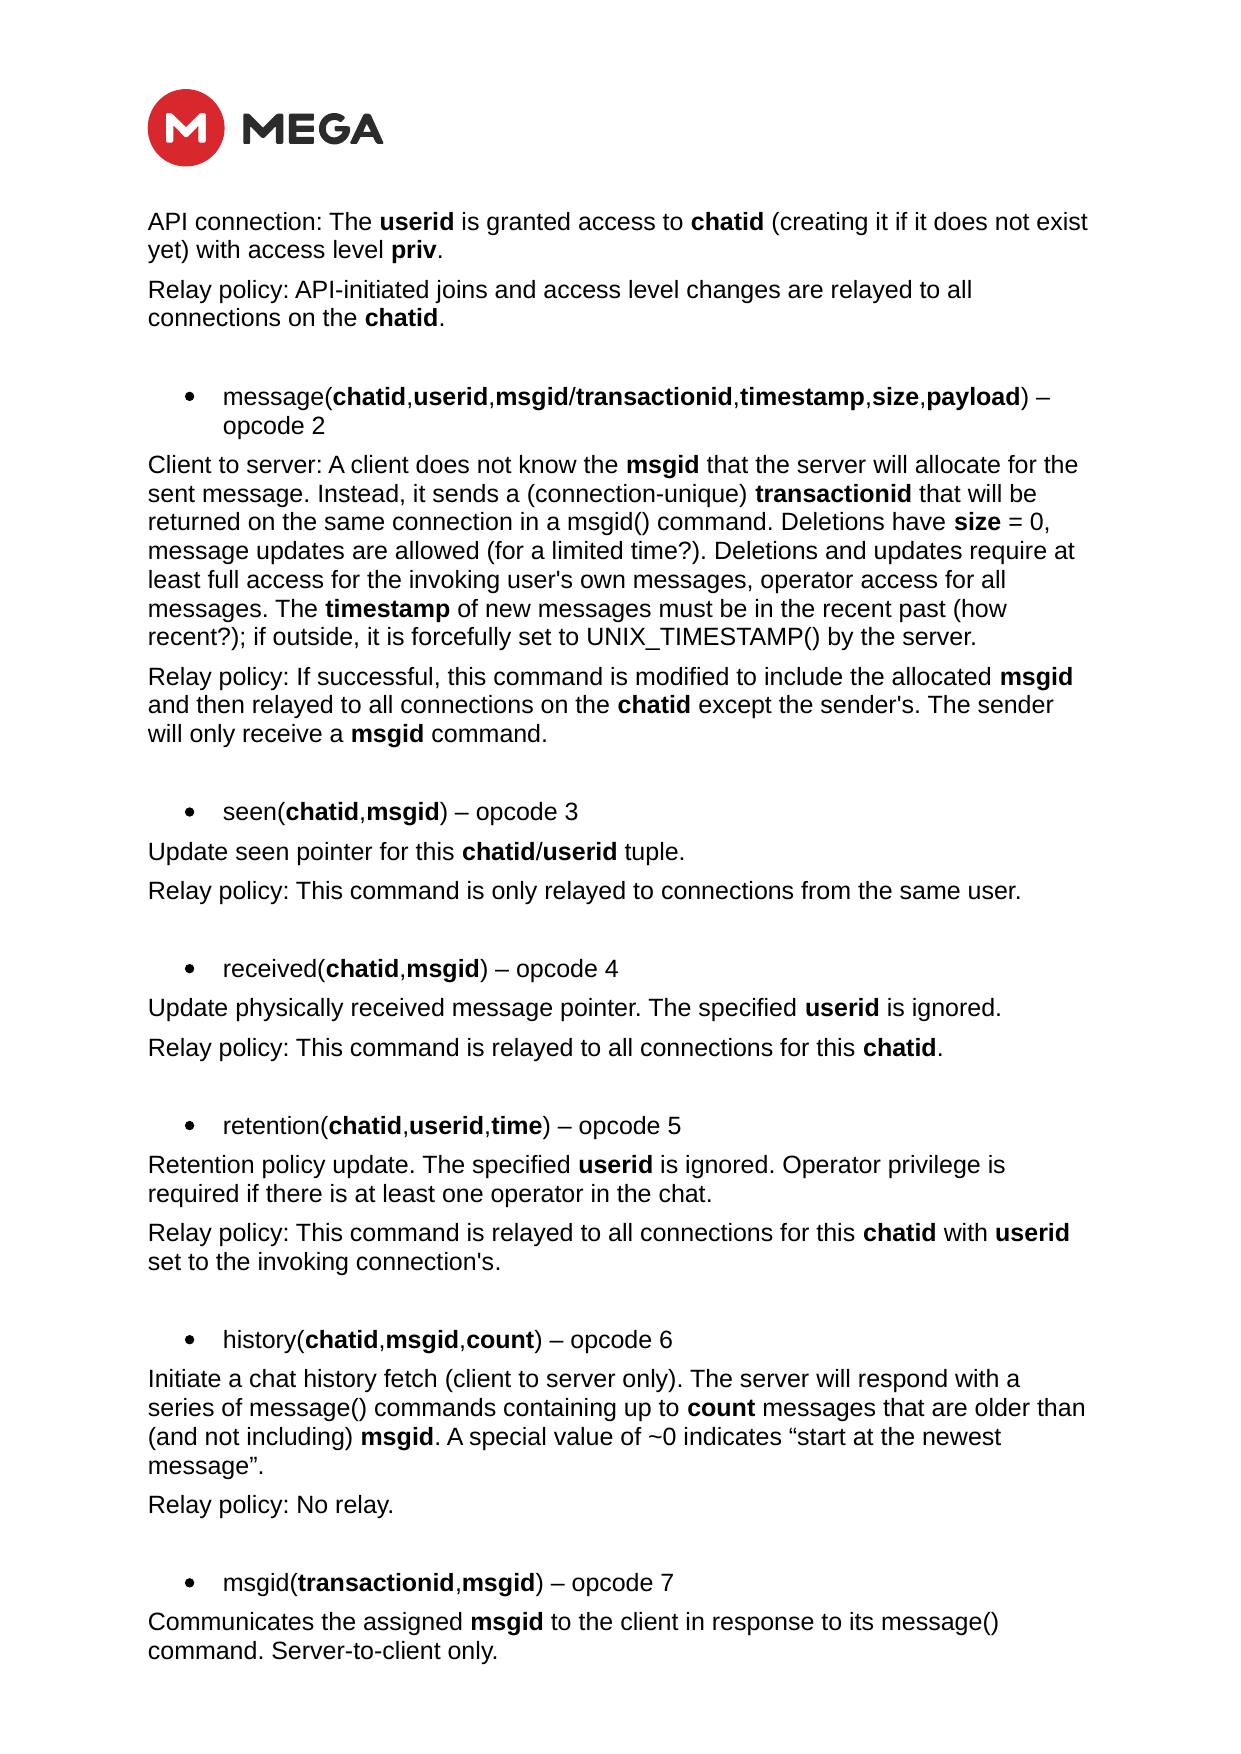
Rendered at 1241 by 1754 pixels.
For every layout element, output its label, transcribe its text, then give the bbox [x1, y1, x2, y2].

text Relay policy: This command is relayed to all connections for this chatid with userid set to the invoking connection's. [148, 1218, 1092, 1276]
text Retention policy update. The specified userid is ignored. Operator privilege is required if there is at least one operator in the chat. [148, 1150, 1092, 1208]
list message(chatid,userid,msgid/transactionid,timestamp,size,payload) – opcode 2 [185, 382, 1092, 439]
text Relay policy: This command is only relayed to connections from the same user. [148, 876, 1092, 904]
text API connection: The userid is granted access to chatid (creating it if it does not exist yet) with access level priv. [148, 207, 1092, 264]
text Update physically received message pointer. The specified userid is ignored. [148, 993, 1092, 1022]
list received(chatid,msgid) – opcode 4 [185, 954, 1092, 983]
list history(chatid,msgid,count) – opcode 6 [185, 1325, 1092, 1354]
text Update seen pointer for this chatid/userid tuple. [148, 837, 1092, 865]
text Relay policy: API-initiated joins and access level changes are relayed to all connections on the chatid. [148, 275, 1092, 332]
text Client to server: A client does not know the msgid that the server will allocate for the sent message. Instead, it sends a (connection-unique) transactionid that will be returned on the same connection in a msgid() command. Deletions have size = 0, message updates are allowed (for a limited time?). Deletions and updates require at least full access for the invoking user's own messages, operator access for all messages. The timestamp of new messages must be in the recent past (how recent?); if outside, it is forcefully set to UNIX_TIMESTAMP() by the server. [148, 450, 1092, 651]
list retention(chatid,userid,time) – opcode 5 [185, 1111, 1092, 1140]
text Communicates the assigned msgid to the client in response to its message() command. Server-to-client only. [148, 1607, 1092, 1665]
list seen(chatid,msgid) – opcode 3 [185, 797, 1092, 826]
list msgid(transactionid,msgid) – opcode 7 [185, 1568, 1092, 1597]
text Relay policy: No relay. [148, 1490, 1092, 1518]
text Relay policy: If successful, this command is modified to include the allocated msgid and then relayed to all connections on the chatid except the sender's. The sender will only receive a msgid command. [148, 661, 1092, 748]
text Initiate a chat history fetch (client to server only). The server will respond with a series of message() commands containing up to count messages that are older than (and not including) msgid. A special value of ~0 indicates “start at the newest message”. [148, 1364, 1092, 1479]
text Relay policy: This command is relayed to all connections for this chatid. [148, 1032, 1092, 1061]
